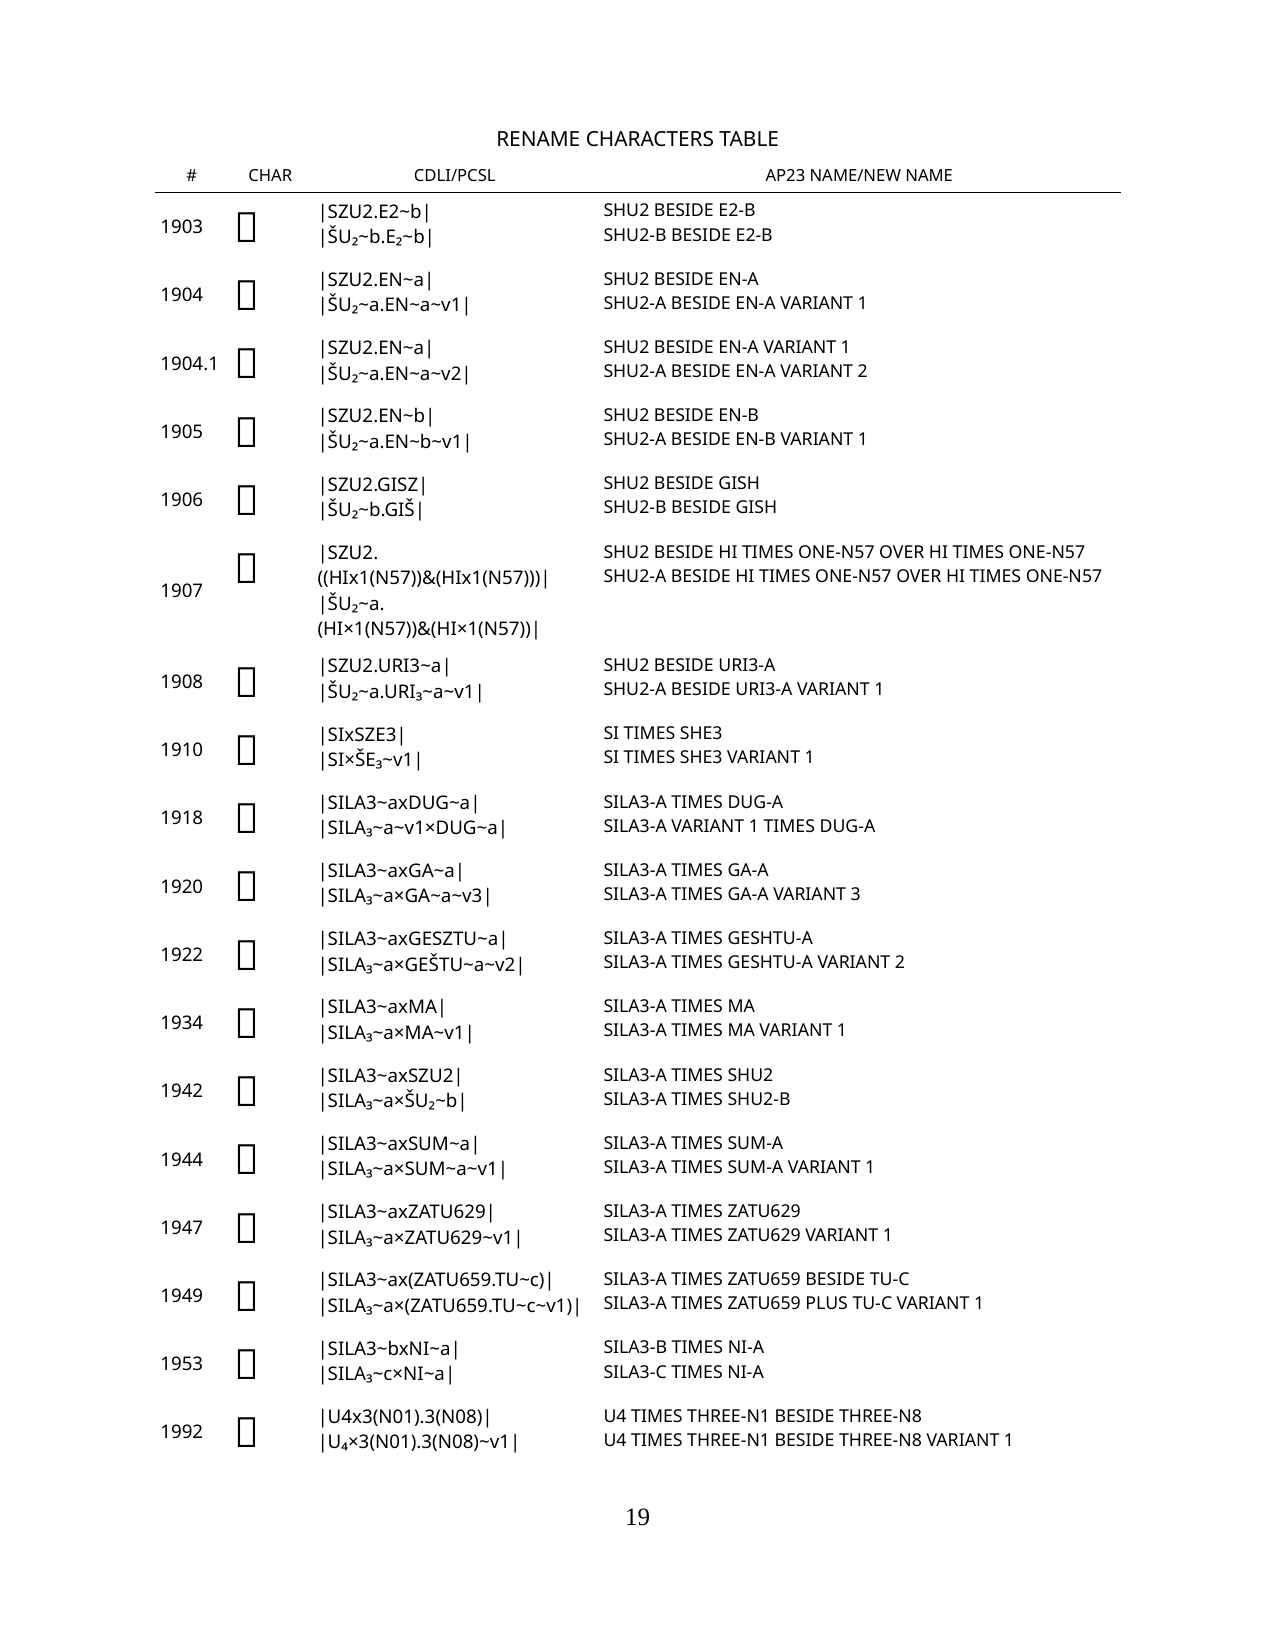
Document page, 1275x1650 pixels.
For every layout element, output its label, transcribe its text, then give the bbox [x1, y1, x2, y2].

table_cell SHU2 BESIDE EN-A SHU2-A BESIDE EN-A VARIANT 1 [598, 260, 1121, 329]
table_cell 𒸇 [228, 715, 312, 783]
table_cell 𒸄 [228, 533, 312, 647]
table_cell 𒸳 [228, 1329, 312, 1397]
table_cell SILA3-A TIMES MA SILA3-A TIMES MA VARIANT 1 [598, 988, 1121, 1056]
table_cell 𒸀 [228, 260, 312, 329]
table_cell CHAR [228, 158, 312, 192]
table_cell 1904 [155, 260, 228, 329]
table_cell SHU2 BESIDE E2-B SHU2-B BESIDE E2-B [598, 193, 1121, 260]
table_cell 𒸔 [228, 920, 312, 988]
table_cell 𒸯 [228, 1261, 312, 1329]
table_cell |SZU2.EN~a| |ŠU₂~a.EN~a~v2| [312, 329, 597, 397]
table_cell SILA3-A TIMES GESHTU-A SILA3-A TIMES GESHTU-A VARIANT 2 [598, 920, 1121, 988]
table_cell |SILA3~axSUM~a| |SILA₃~a×SUM~a~v1| [312, 1125, 597, 1193]
table_cell 1953 [155, 1329, 228, 1397]
table_cell 1918 [155, 783, 228, 852]
table_cell |SILA3~ax(ZATU659.TU~c)| |SILA₃~a×(ZATU659.TU~c~v1)| [312, 1261, 597, 1329]
table_cell SILA3-A TIMES ZATU629 SILA3-A TIMES ZATU629 VARIANT 1 [598, 1193, 1121, 1261]
table_cell 1908 [155, 647, 228, 715]
table_cell |SILA3~bxNI~a| |SILA₃~c×NI~a| [312, 1329, 597, 1397]
table_cell 𒷿 [228, 193, 312, 260]
table_cell # [155, 158, 228, 192]
table_cell SHU2 BESIDE GISH SHU2-B BESIDE GISH [598, 465, 1121, 533]
table_cell |SZU2.URI3~a| |ŠU₂~a.URI₃~a~v1| [312, 647, 597, 715]
table_cell SILA3-A TIMES SHU2 SILA3-A TIMES SHU2-B [598, 1056, 1121, 1124]
table_cell 1907 [155, 533, 228, 647]
table_cell 1904.1 [155, 329, 228, 397]
table_cell SILA3-B TIMES NI-A SILA3-C TIMES NI-A [598, 1329, 1121, 1397]
table_cell 𒸃 [228, 465, 312, 533]
table_cell 1906 [155, 465, 228, 533]
table_cell SHU2 BESIDE URI3-A SHU2-A BESIDE URI3-A VARIANT 1 [598, 647, 1121, 715]
table_cell |SIxSZE3| |SI×ŠE₃~v1| [312, 715, 597, 783]
table_cell 𒸠 [228, 988, 312, 1056]
table_cell 1944 [155, 1125, 228, 1193]
table_cell 𒸁 [228, 329, 312, 397]
table_cell 1922 [155, 920, 228, 988]
table_cell |SILA3~axGA~a| |SILA₃~a×GA~a~v3| [312, 852, 597, 920]
table_cell SILA3-A TIMES SUM-A SILA3-A TIMES SUM-A VARIANT 1 [598, 1125, 1121, 1193]
table_cell 1910 [155, 715, 228, 783]
table_cell SHU2 BESIDE EN-B SHU2-A BESIDE EN-B VARIANT 1 [598, 397, 1121, 465]
table_cell |SZU2.GISZ| |ŠU₂~b.GIŠ| [312, 465, 597, 533]
table_cell SI TIMES SHE3 SI TIMES SHE3 VARIANT 1 [598, 715, 1121, 783]
table_cell CDLI/PCSL [312, 158, 597, 192]
table_cell |SILA3~axGESZTU~a| |SILA₃~a×GEŠTU~a~v2| [312, 920, 597, 988]
table_cell U4 TIMES THREE-N1 BESIDE THREE-N8 U4 TIMES THREE-N1 BESIDE THREE-N8 VARIANT 1 [598, 1398, 1121, 1466]
table_cell |SZU2.E2~b| |ŠU₂~b.E₂~b| [312, 193, 597, 260]
table_cell SHU2 BESIDE HI TIMES ONE-N57 OVER HI TIMES ONE-N57 SHU2-A BESIDE HI TIMES ONE-N57 OVER HI TIMES ONE-N57 [598, 533, 1121, 647]
table_cell 1947 [155, 1193, 228, 1261]
table_cell 𒸨 [228, 1056, 312, 1124]
table_cell |SILA3~axZATU629| |SILA₃~a×ZATU629~v1| [312, 1193, 597, 1261]
table_cell |SZU2.((HIx1(N57))&(HIx1(N57)))| |ŠU₂~a.(HI×1(N57))&(HI×1(N57))| [312, 533, 597, 647]
table_cell |SZU2.EN~a| |ŠU₂~a.EN~a~v1| [312, 260, 597, 329]
table_cell 𒸒 [228, 852, 312, 920]
table_cell 1903 [155, 193, 228, 260]
table_cell 𒸅 [228, 647, 312, 715]
table_cell 𒸪 [228, 1125, 312, 1193]
table_cell |SILA3~axDUG~a| |SILA₃~a~v1×DUG~a| [312, 783, 597, 852]
table_cell 𒸂 [228, 397, 312, 465]
table_cell 1949 [155, 1261, 228, 1329]
table_cell SHU2 BESIDE EN-A VARIANT 1 SHU2-A BESIDE EN-A VARIANT 2 [598, 329, 1121, 397]
table_cell 1934 [155, 988, 228, 1056]
table_cell 1942 [155, 1056, 228, 1124]
table_cell |U4x3(N01).3(N08)| |U₄×3(N01).3(N08)~v1| [312, 1398, 597, 1466]
table_cell 1920 [155, 852, 228, 920]
table_header RENAME CHARACTERS TABLE [155, 118, 1121, 158]
table_cell 1905 [155, 397, 228, 465]
table_cell |SILA3~axMA| |SILA₃~a×MA~v1| [312, 988, 597, 1056]
table_cell SILA3-A TIMES GA-A SILA3-A TIMES GA-A VARIANT 3 [598, 852, 1121, 920]
table_cell 1992 [155, 1398, 228, 1466]
table_cell SILA3-A TIMES ZATU659 BESIDE TU-C SILA3-A TIMES ZATU659 PLUS TU-C VARIANT 1 [598, 1261, 1121, 1329]
table_cell SILA3-A TIMES DUG-A SILA3-A VARIANT 1 TIMES DUG-A [598, 783, 1121, 852]
table_cell |SZU2.EN~b| |ŠU₂~a.EN~b~v1| [312, 397, 597, 465]
table_cell |SILA3~axSZU2| |SILA₃~a×ŠU₂~b| [312, 1056, 597, 1124]
table_cell 𒸏 [228, 783, 312, 852]
table_cell 𒹚 [228, 1398, 312, 1466]
table_cell 𒸭 [228, 1193, 312, 1261]
table_cell AP23 NAME/NEW NAME [598, 158, 1121, 192]
